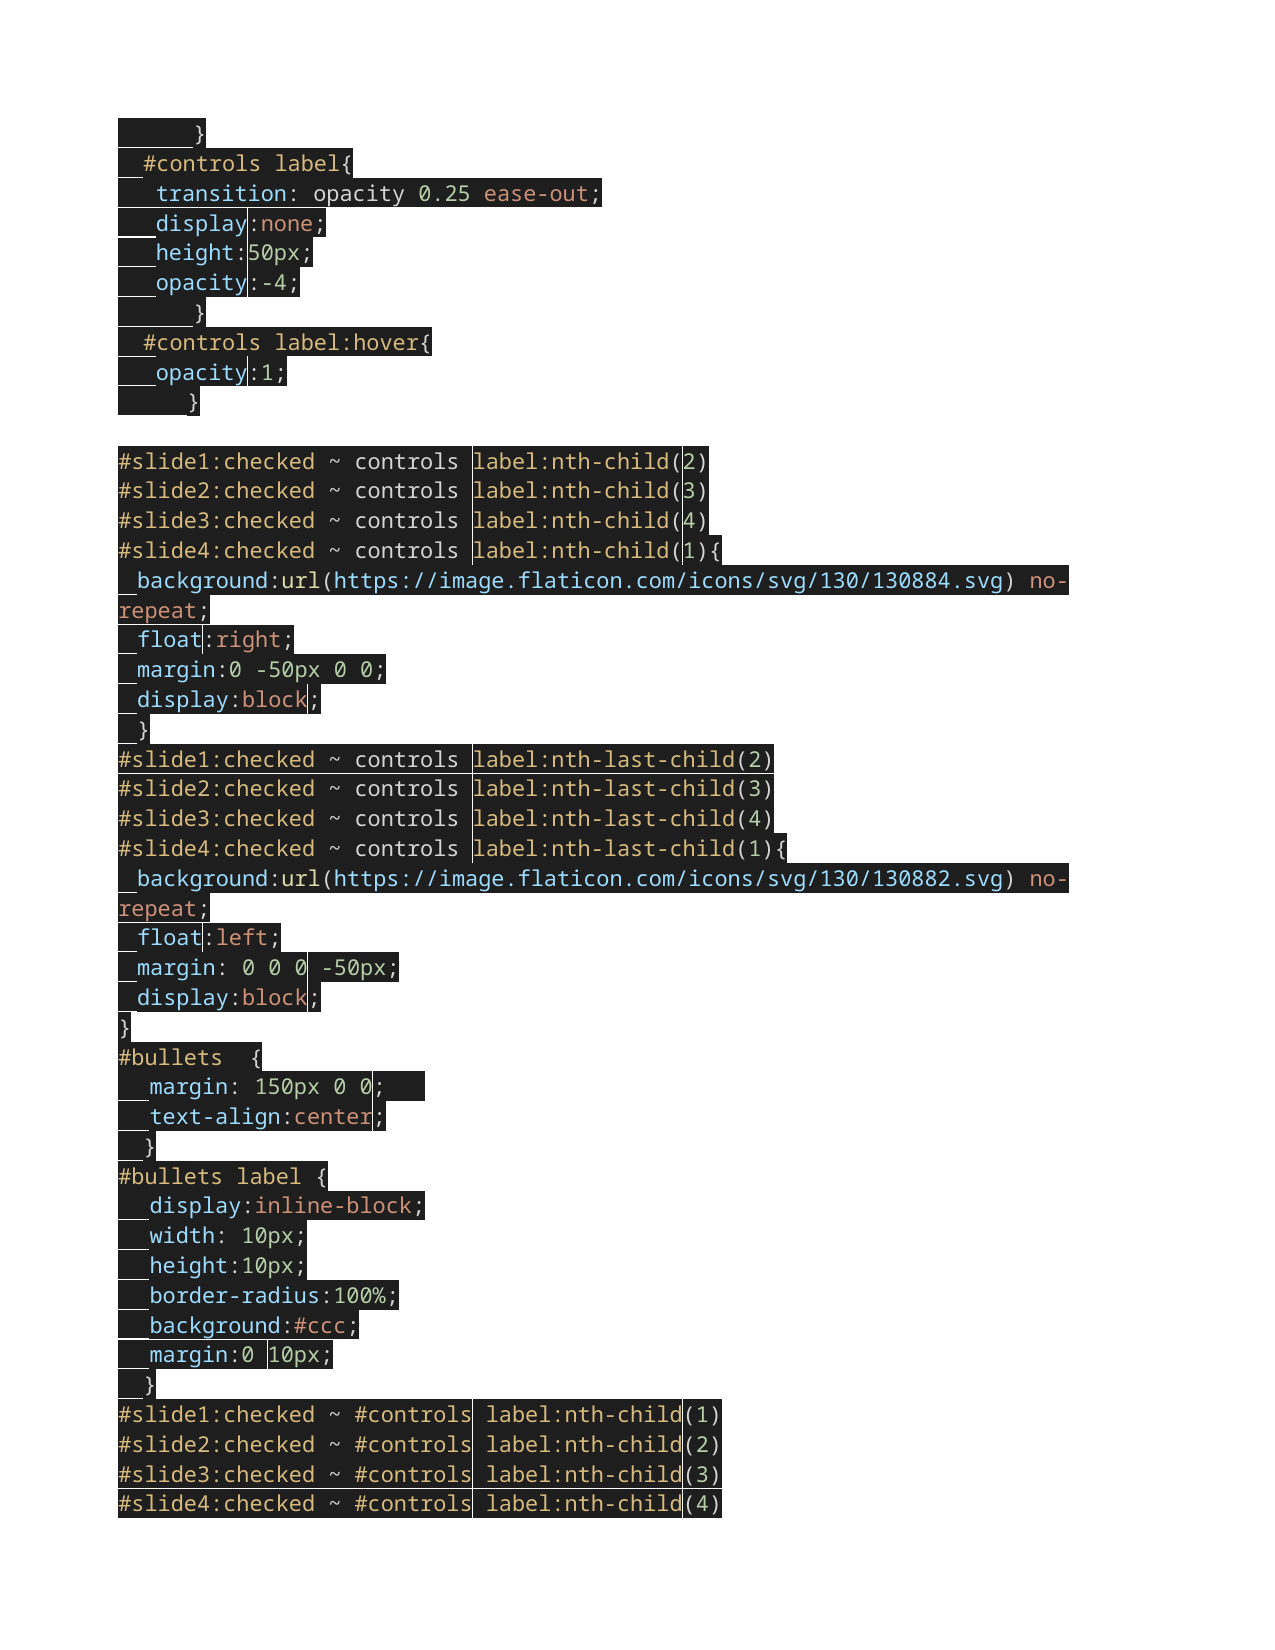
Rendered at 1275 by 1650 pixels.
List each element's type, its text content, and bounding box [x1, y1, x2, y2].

text height:10px; [118, 1250, 1157, 1280]
text display:inline-block; [118, 1191, 1157, 1220]
text text-align:center; [118, 1101, 1157, 1131]
text background:url(https://image.flaticon.com/icons/svg/130/130884.svg) no-repeat; [118, 565, 1157, 624]
text } [118, 297, 1157, 327]
text width: 10px; [118, 1220, 1157, 1250]
text border-radius:100%; [118, 1280, 1157, 1310]
text margin:0 -50px 0 0; [118, 654, 1157, 684]
text #slide4:checked ~ controls label:nth-child(1){ [118, 535, 1157, 565]
text height:50px; [118, 237, 1157, 267]
text background:url(https://image.flaticon.com/icons/svg/130/130882.svg) no-repeat; [118, 863, 1157, 922]
text display:none; [118, 207, 1157, 237]
text #slide4:checked ~ controls label:nth-last-child(1){ [118, 833, 1157, 863]
text background:#ccc; [118, 1310, 1157, 1339]
text margin:0 10px; [118, 1339, 1157, 1369]
text #slide2:checked ~ controls label:nth-child(3) [118, 476, 1157, 505]
text float:left; [118, 922, 1157, 952]
text } [118, 714, 1157, 744]
text #slide3:checked ~ #controls label:nth-child(3) [118, 1459, 1157, 1488]
text #slide1:checked ~ controls label:nth-last-child(2) [118, 744, 1157, 773]
text } [118, 118, 1157, 148]
text #slide1:checked ~ controls label:nth-child(2) [118, 446, 1157, 476]
text } [118, 1012, 1157, 1042]
text display:block; [118, 684, 1157, 714]
text #slide2:checked ~ controls label:nth-last-child(3) [118, 773, 1157, 803]
text #bullets label { [118, 1161, 1157, 1191]
text } [118, 1131, 1157, 1161]
text #controls label{ [118, 148, 1157, 178]
text margin: 0 0 0 -50px; [118, 952, 1157, 982]
text margin: 150px 0 0; [118, 1071, 1157, 1101]
text #slide3:checked ~ controls label:nth-child(4) [118, 505, 1157, 535]
text transition: opacity 0.25 ease-out; [118, 178, 1157, 207]
text } [118, 1369, 1157, 1399]
text opacity:-4; [118, 267, 1157, 297]
text #slide2:checked ~ #controls label:nth-child(2) [118, 1429, 1157, 1459]
text #slide1:checked ~ #controls label:nth-child(1) [118, 1399, 1157, 1429]
text #bullets { [118, 1042, 1157, 1071]
text } [118, 386, 1157, 416]
text #slide4:checked ~ #controls label:nth-child(4) [118, 1488, 1157, 1518]
text float:right; [118, 624, 1157, 654]
text display:block; [118, 982, 1157, 1012]
text opacity:1; [118, 356, 1157, 386]
text #slide3:checked ~ controls label:nth-last-child(4) [118, 803, 1157, 833]
text #controls label:hover{ [118, 327, 1157, 356]
